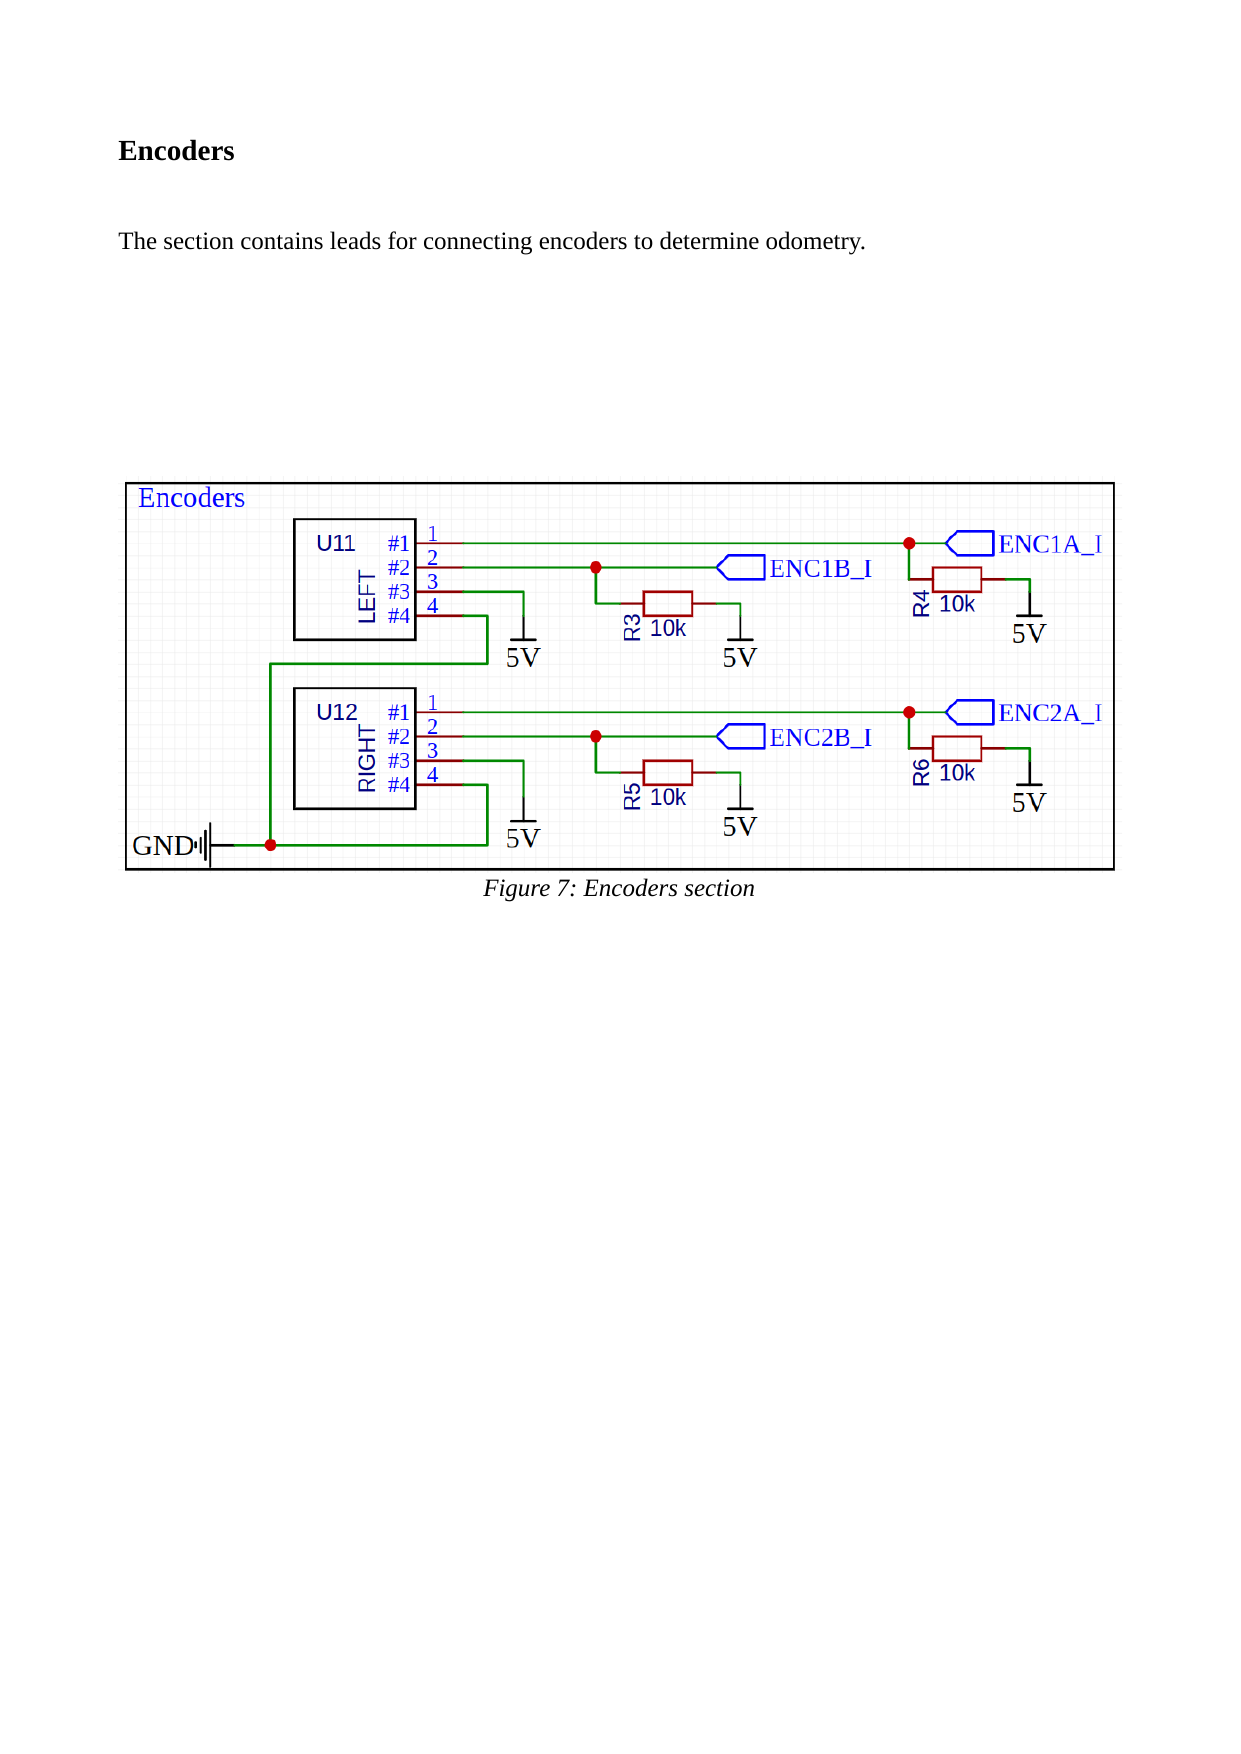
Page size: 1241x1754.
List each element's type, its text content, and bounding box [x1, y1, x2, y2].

picture [118, 476, 1123, 873]
text Figure 7: Encoders section [118, 873, 1122, 901]
subtitle Encoders [118, 133, 1122, 166]
text The section contains leads for connecting encoders to determine odometry. [118, 226, 1122, 255]
